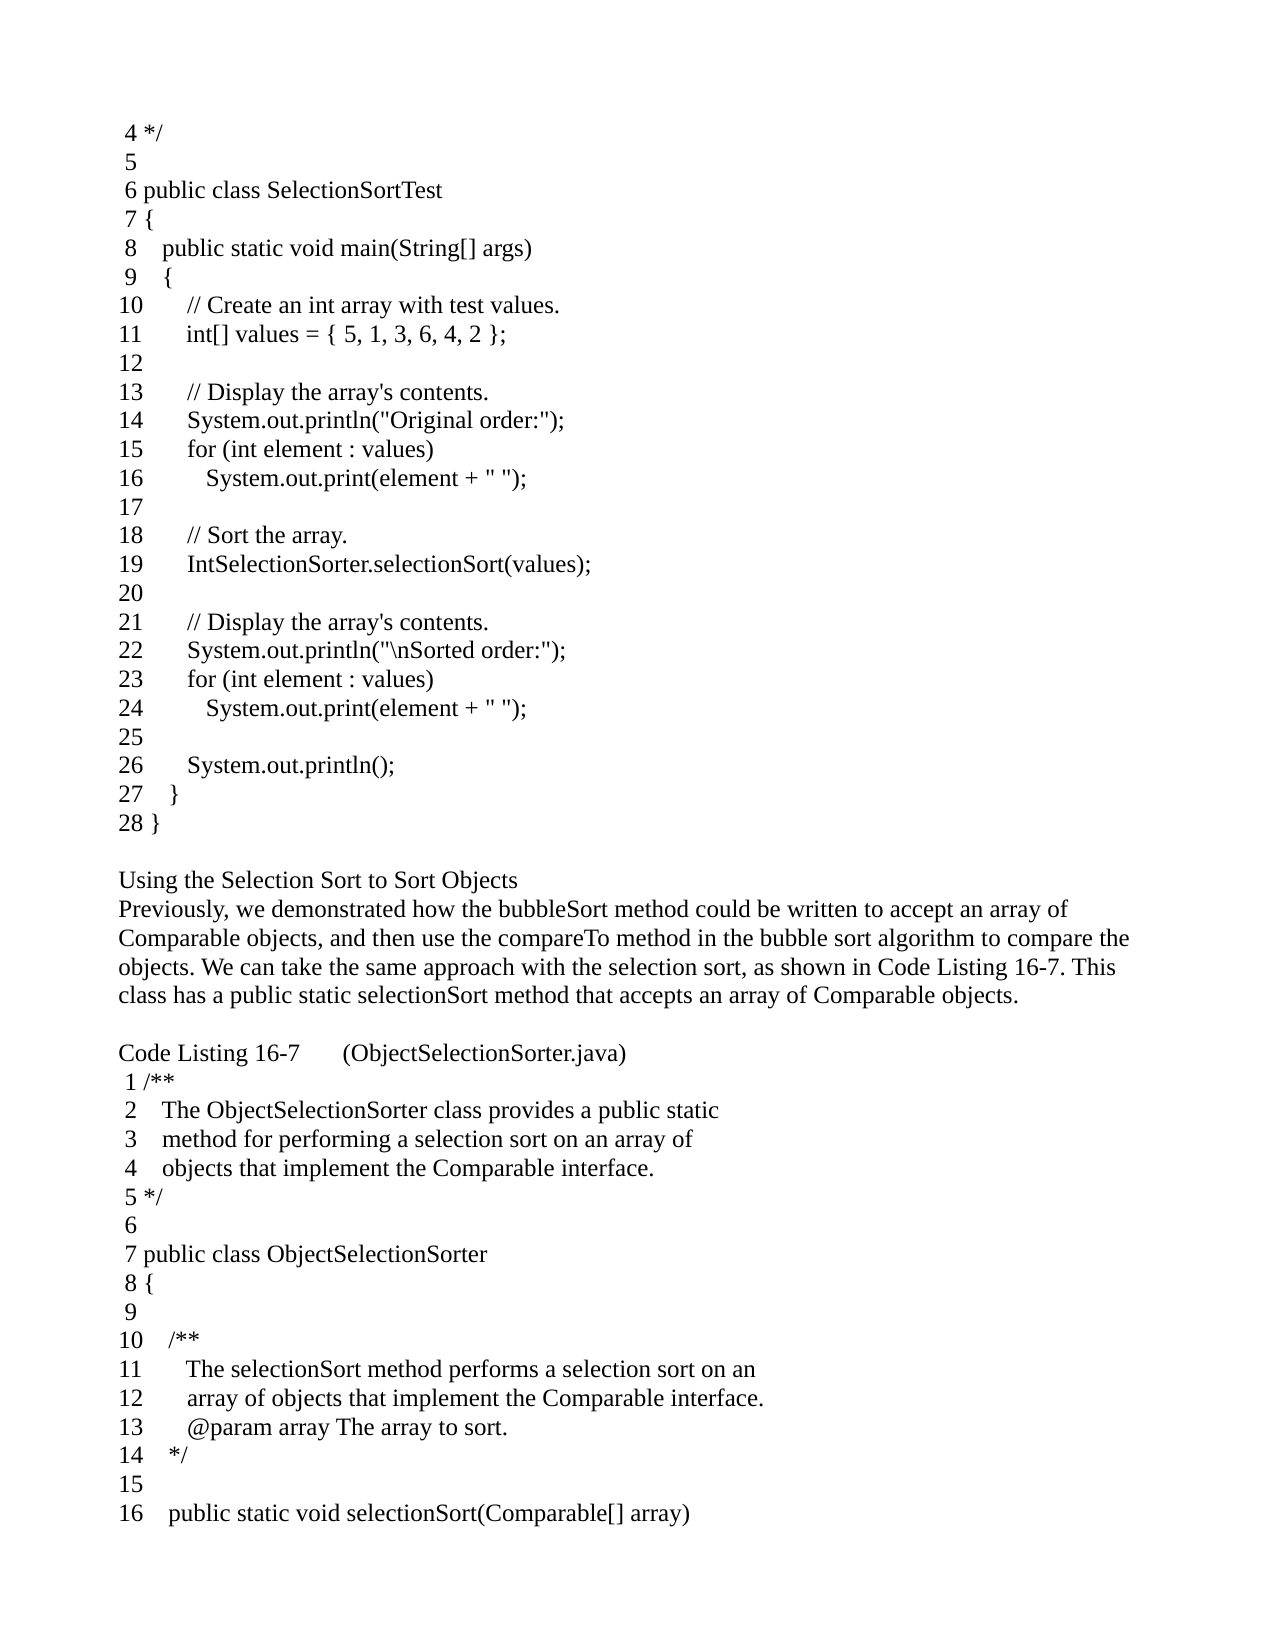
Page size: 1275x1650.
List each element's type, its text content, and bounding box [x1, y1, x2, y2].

text 8 { [118, 1268, 1157, 1297]
text 14 */ [118, 1441, 1157, 1469]
text 23 for (int element : values) [118, 664, 1157, 693]
text 6 [118, 1211, 1157, 1239]
text 25 [118, 722, 1157, 751]
text 21 // Display the array's contents. [118, 607, 1157, 636]
text 10 // Create an int array with test values. [118, 291, 1157, 319]
text 17 [118, 492, 1157, 521]
text 9 { [118, 262, 1157, 291]
text 7 { [118, 204, 1157, 233]
text 12 [118, 348, 1157, 377]
text 2 The ObjectSelectionSorter class provides a public static [118, 1096, 1157, 1124]
text 14 System.out.println("Original order:"); [118, 406, 1157, 434]
text 5 */ [118, 1182, 1157, 1211]
text 11 int[] values = { 5, 1, 3, 6, 4, 2 }; [118, 319, 1157, 348]
text 15 for (int element : values) [118, 434, 1157, 463]
text 12 array of objects that implement the Comparable interface. [118, 1383, 1157, 1412]
text 9 [118, 1297, 1157, 1326]
text 7 public class ObjectSelectionSorter [118, 1239, 1157, 1268]
text Previously, we demonstrated how the bubbleSort method could be written to accept an array of Comparable objects, and then use the compareTo method in the bubble sort algorithm to compare the objects. We can take the same approach with the selection sort, as shown in Code Listing 16-7. This class has a public static selectionSort method that accepts an array of Comparable objects. [118, 894, 1157, 1009]
text 28 } [118, 808, 1157, 837]
text 13 // Display the array's contents. [118, 377, 1157, 406]
text 10 /** [118, 1326, 1157, 1354]
text 16 System.out.print(element + " "); [118, 463, 1157, 492]
text Code Listing 16-7 (ObjectSelectionSorter.java) [118, 1038, 1157, 1067]
text 4 */ [118, 118, 1157, 147]
text 18 // Sort the array. [118, 521, 1157, 549]
text 5 [118, 147, 1157, 176]
text 26 System.out.println(); [118, 751, 1157, 779]
text 3 method for performing a selection sort on an array of [118, 1124, 1157, 1153]
text 13 @param array The array to sort. [118, 1412, 1157, 1441]
text Using the Selection Sort to Sort Objects [118, 866, 1157, 894]
text 15 [118, 1469, 1157, 1498]
text 20 [118, 578, 1157, 607]
text 22 System.out.println("\nSorted order:"); [118, 636, 1157, 664]
text 16 public static void selectionSort(Comparable[] array) [118, 1498, 1157, 1527]
text 19 IntSelectionSorter.selectionSort(values); [118, 549, 1157, 578]
text 4 objects that implement the Comparable interface. [118, 1153, 1157, 1182]
text 27 } [118, 779, 1157, 808]
text 8 public static void main(String[] args) [118, 233, 1157, 262]
text 6 public class SelectionSortTest [118, 176, 1157, 204]
text 24 System.out.print(element + " "); [118, 693, 1157, 722]
text 11 The selectionSort method performs a selection sort on an [118, 1354, 1157, 1383]
text 1 /** [118, 1067, 1157, 1096]
